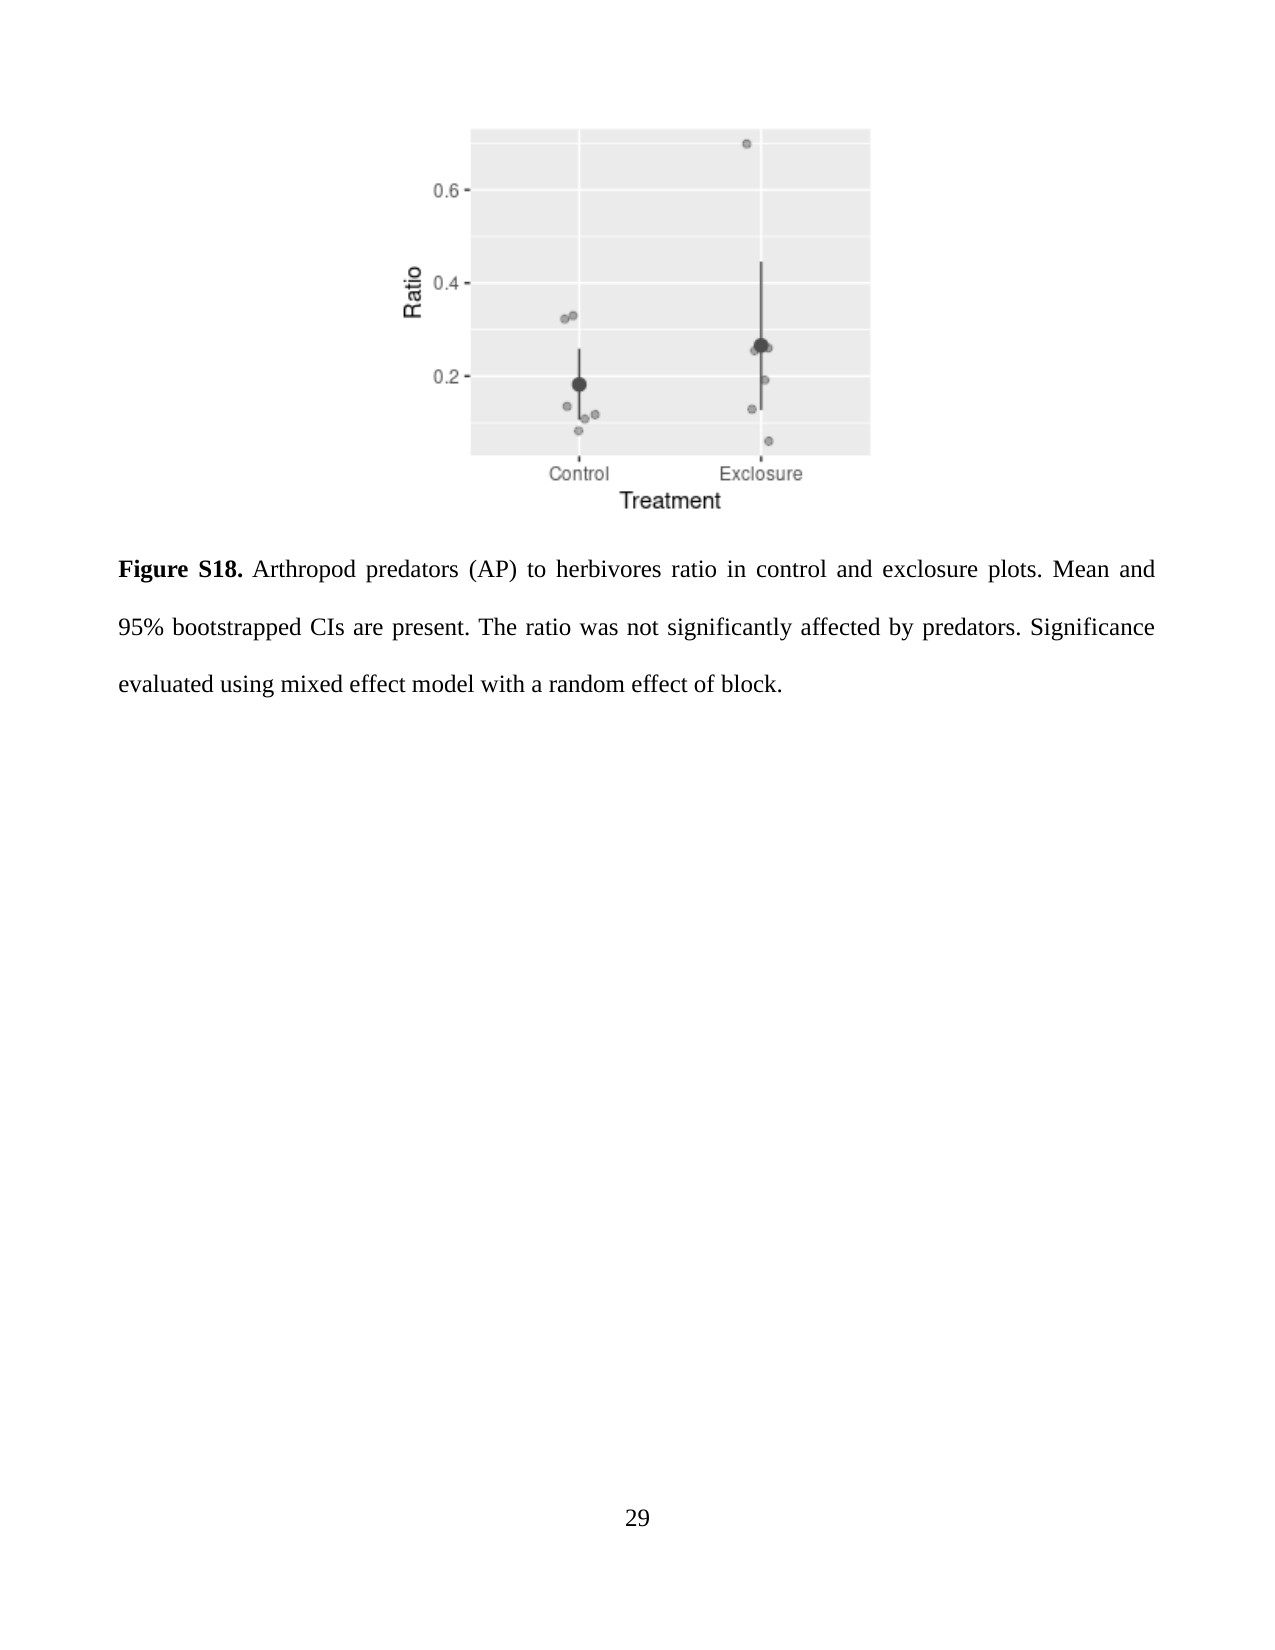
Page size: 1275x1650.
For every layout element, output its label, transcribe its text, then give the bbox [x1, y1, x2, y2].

text Figure S18. Arthropod predators (AP) to herbivores ratio in control and exclosure plots. Mean and 95% bootstrapped CIs are present. The ratio was not significantly affected by predators. Significance evaluated using mixed effect model with a random effect of block. [118, 118, 1157, 698]
picture [393, 118, 882, 526]
